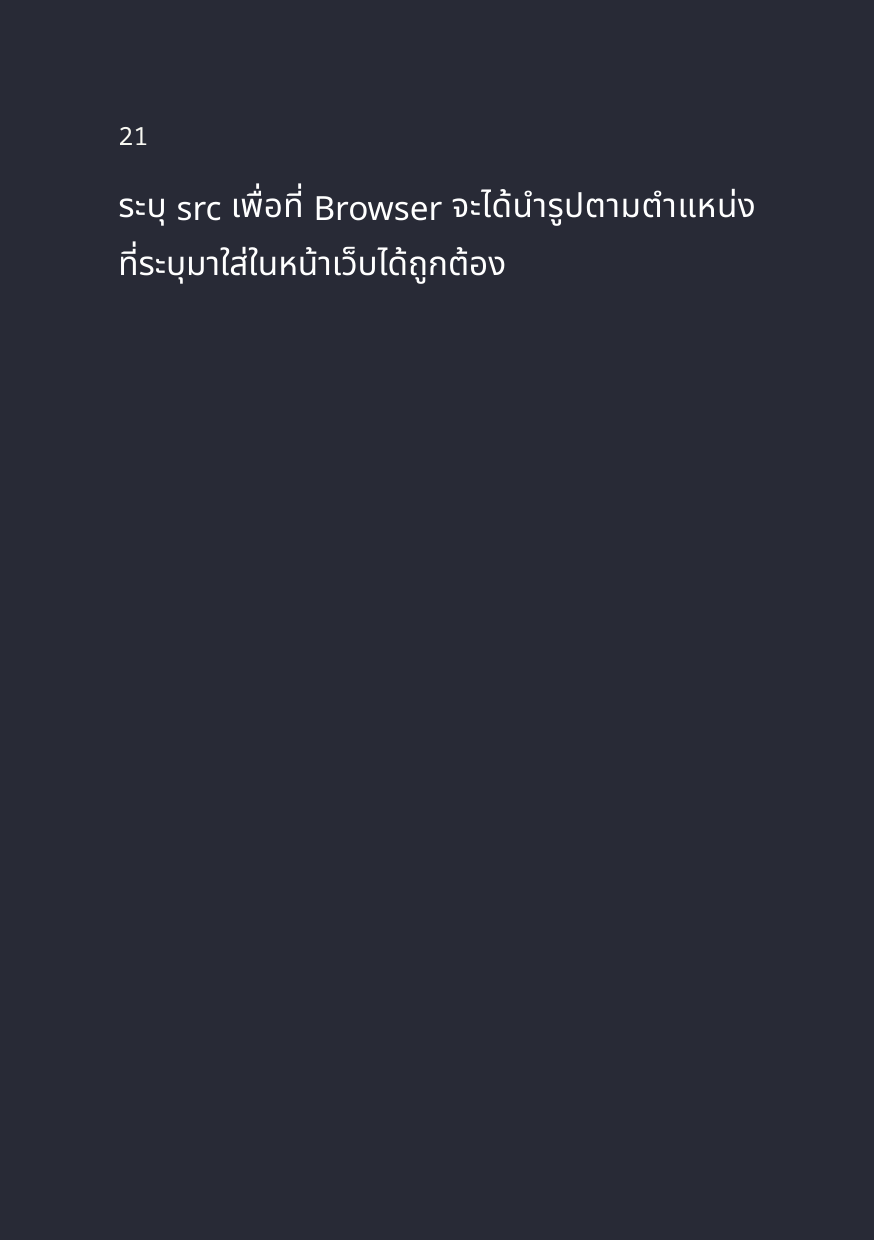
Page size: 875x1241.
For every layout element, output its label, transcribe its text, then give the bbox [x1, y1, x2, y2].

text ระบุ src เพื่อที่ Browser จะได้นำรูปตามตำแหน่งที่ระบุมาใส่ในหน้าเว็บได้ถูกต้อง [118, 182, 756, 290]
